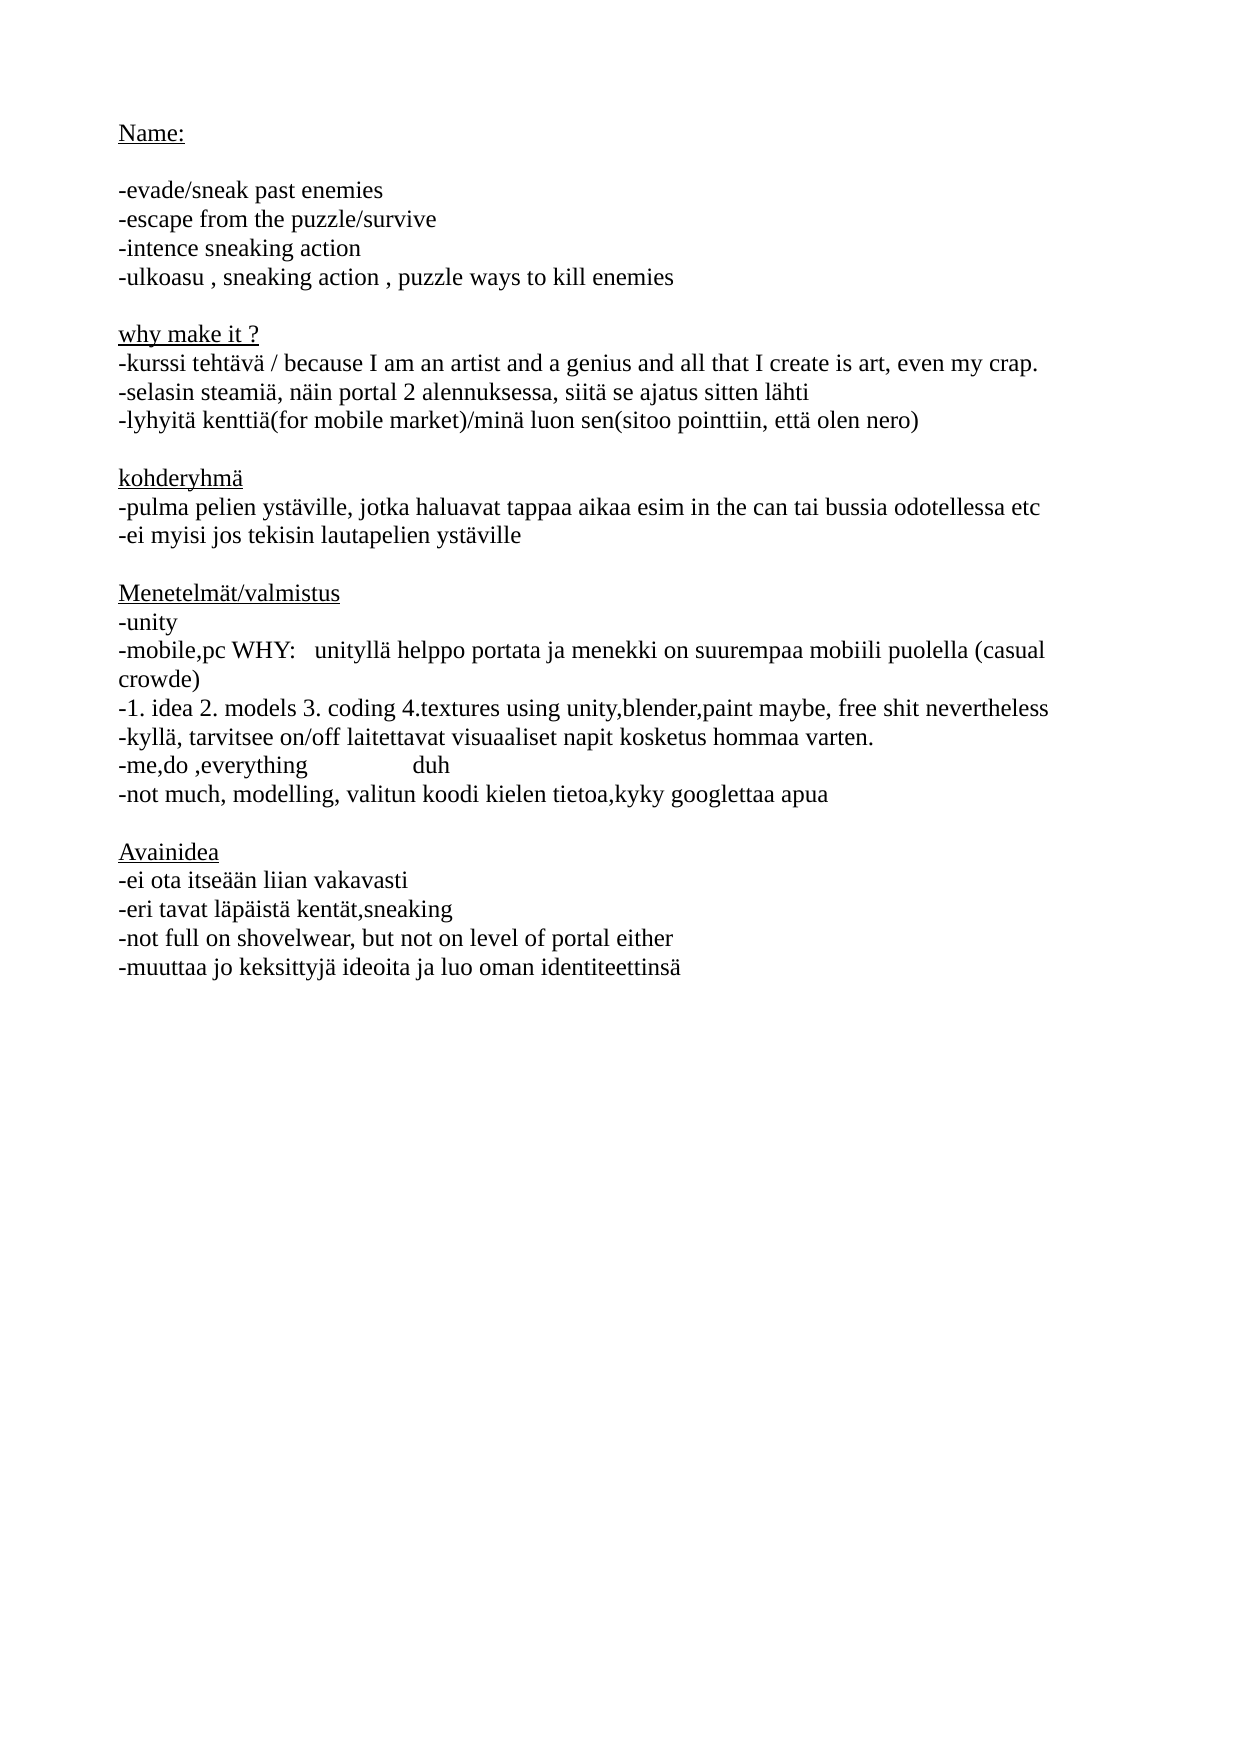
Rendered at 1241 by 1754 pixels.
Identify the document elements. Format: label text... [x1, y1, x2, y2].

text -1. idea 2. models 3. coding 4.textures using unity,blender,paint maybe, free shit nevertheless [118, 693, 1122, 722]
text why make it ? [118, 319, 1122, 348]
text -not much, modelling, valitun koodi kielen tietoa,kyky googlettaa apua [118, 779, 1122, 808]
text -intence sneaking action [118, 233, 1122, 262]
text -ei ota itseään liian vakavasti [118, 866, 1122, 894]
text -mobile,pc WHY: unityllä helppo portata ja menekki on suurempaa mobiili puolella (casual crowde) [118, 636, 1122, 693]
text -pulma pelien ystäville, jotka haluavat tappaa aikaa esim in the can tai bussia odotellessa etc [118, 492, 1122, 521]
text -kurssi tehtävä / because I am an artist and a genius and all that I create is art, even my crap. [118, 348, 1122, 377]
text -lyhyitä kenttiä(for mobile market)/minä luon sen(sitoo pointtiin, että olen nero) [118, 406, 1122, 434]
text -muuttaa jo keksittyjä ideoita ja luo oman identiteettinsä [118, 952, 1122, 981]
text Name: [118, 118, 1122, 147]
text -ei myisi jos tekisin lautapelien ystäville [118, 521, 1122, 549]
text -ulkoasu , sneaking action , puzzle ways to kill enemies [118, 262, 1122, 291]
text -not full on shovelwear, but not on level of portal either [118, 923, 1122, 952]
text -kyllä, tarvitsee on/off laitettavat visuaaliset napit kosketus hommaa varten. [118, 722, 1122, 751]
text -eri tavat läpäistä kentät,sneaking [118, 894, 1122, 923]
text -evade/sneak past enemies [118, 176, 1122, 204]
text Menetelmät/valmistus [118, 578, 1122, 607]
text Avainidea [118, 837, 1122, 866]
text -selasin steamiä, näin portal 2 alennuksessa, siitä se ajatus sitten lähti [118, 377, 1122, 406]
text -unity [118, 607, 1122, 636]
text -escape from the puzzle/survive [118, 204, 1122, 233]
text -me,do ,everything duh [118, 751, 1122, 779]
text kohderyhmä [118, 463, 1122, 492]
